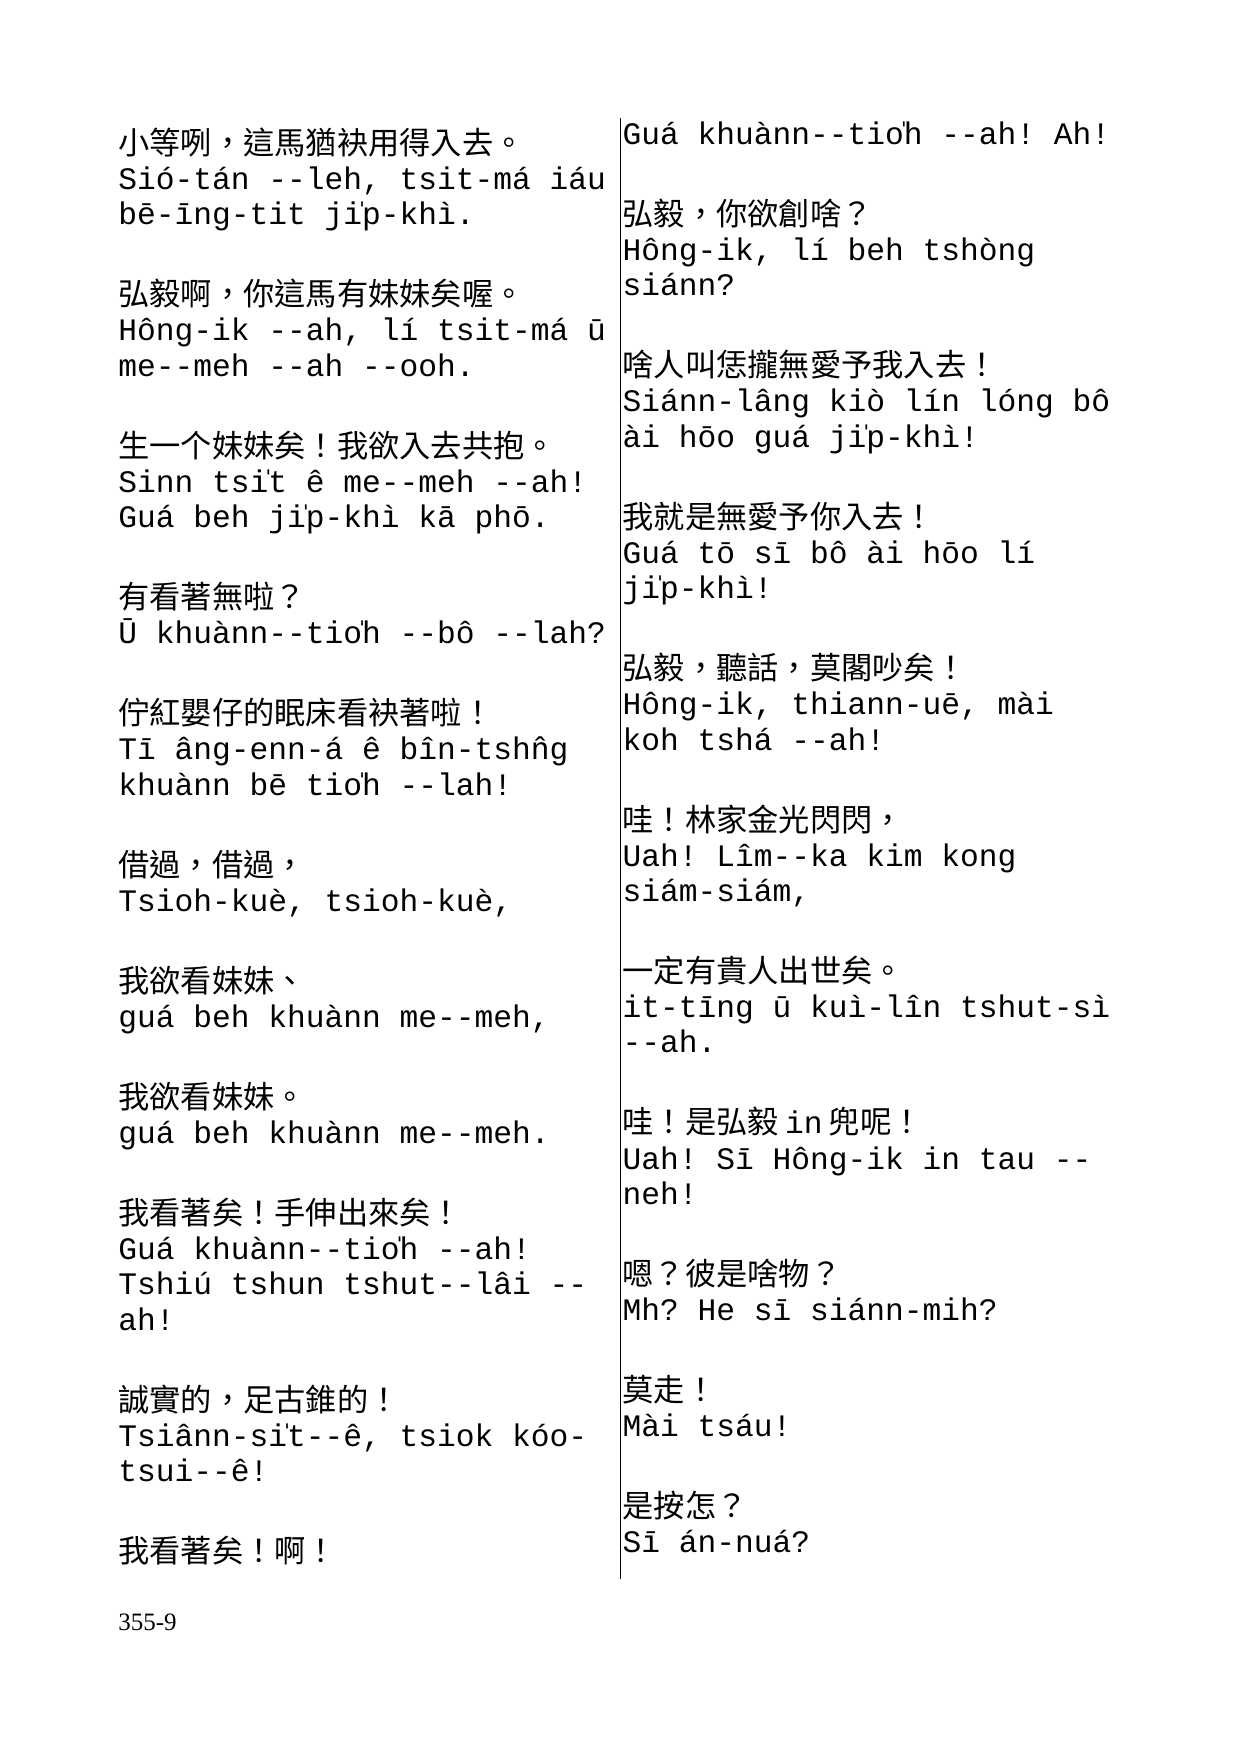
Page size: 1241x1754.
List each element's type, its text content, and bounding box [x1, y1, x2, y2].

text 哇！林家金光閃閃， [622, 795, 1122, 840]
text 生一个妹妹矣！我欲入去共抱。 [118, 421, 618, 466]
text Mài tsáu! [622, 1411, 1122, 1446]
text Sió-tán --leh, tsit-má iáu bē-īng-tit ji̍p-khì. [118, 163, 618, 234]
text Mh? He sī siánn-mih? [622, 1295, 1122, 1330]
text 哇！是弘毅in兜呢！ [622, 1098, 1122, 1143]
text Guá khuànn--tio̍h --ah! Ah! [622, 118, 1122, 153]
text Sī án-nuá? [622, 1527, 1122, 1562]
text 弘毅，聽話，莫閣吵矣！ [622, 643, 1122, 688]
text 我欲看妹妹。 [118, 1072, 618, 1117]
text 莫走！ [622, 1366, 1122, 1411]
text Hông-ik, thiann-uē, mài koh tshá --ah! [622, 688, 1122, 759]
text 我看著矣！手伸出來矣！ [118, 1188, 618, 1233]
text it-tīng ū kuì-lîn tshut-sì --ah. [622, 991, 1122, 1062]
text 嗯？彼是啥物？ [622, 1249, 1122, 1295]
text 佇紅嬰仔的眠床看袂著啦！ [118, 688, 618, 734]
text Uah! Sī Hông-ik in tau --neh! [622, 1143, 1122, 1214]
text 弘毅，你欲創啥？ [622, 189, 1122, 234]
text 我欲看妹妹、 [118, 956, 618, 1001]
text Sinn tsi̍t ê me--meh --ah! Guá beh ji̍p-khì kā phō. [118, 466, 618, 537]
text 是按怎？ [622, 1482, 1122, 1527]
text guá beh khuànn me--meh, [118, 1001, 618, 1037]
text guá beh khuànn me--meh. [118, 1117, 618, 1153]
text 我就是無愛予你入去！ [622, 492, 1122, 537]
text Hông-ik, lí beh tshòng siánn? [622, 234, 1122, 305]
text 啥人叫恁攏無愛予我入去！ [622, 340, 1122, 386]
text 有看著無啦？ [118, 572, 618, 618]
text Hông-ik --ah, lí tsit-má ū me--meh --ah --ooh. [118, 315, 618, 386]
text Tsioh-kuè, tsioh-kuè, [118, 885, 618, 921]
text Guá khuànn--tio̍h --ah! Tshiú tshun tshut--lâi --ah! [118, 1233, 618, 1339]
text Tī âng-enn-á ê bîn-tshn̂g khuànn bē tio̍h --lah! [118, 734, 618, 804]
text Uah! Lîm--ka kim kong siám-siám, [622, 840, 1122, 911]
text Siánn-lâng kiò lín lóng bô ài hōo guá ji̍p-khì! [622, 386, 1122, 456]
text Ū khuànn--tio̍h --bô --lah? [118, 618, 618, 653]
text 借過，借過， [118, 840, 618, 885]
text 一定有貴人出世矣。 [622, 946, 1122, 991]
text 弘毅啊，你這馬有妹妹矣喔。 [118, 269, 618, 315]
text 誠實的，足古錐的！ [118, 1375, 618, 1420]
text Tsiânn-si̍t--ê, tsiok kóo-tsui--ê! [118, 1420, 618, 1491]
text Guá tō sī bô ài hōo lí ji̍p-khì! [622, 537, 1122, 608]
text 我看著矣！啊！ [118, 1526, 618, 1572]
text 小等咧，這馬猶袂用得入去。 [118, 118, 618, 163]
